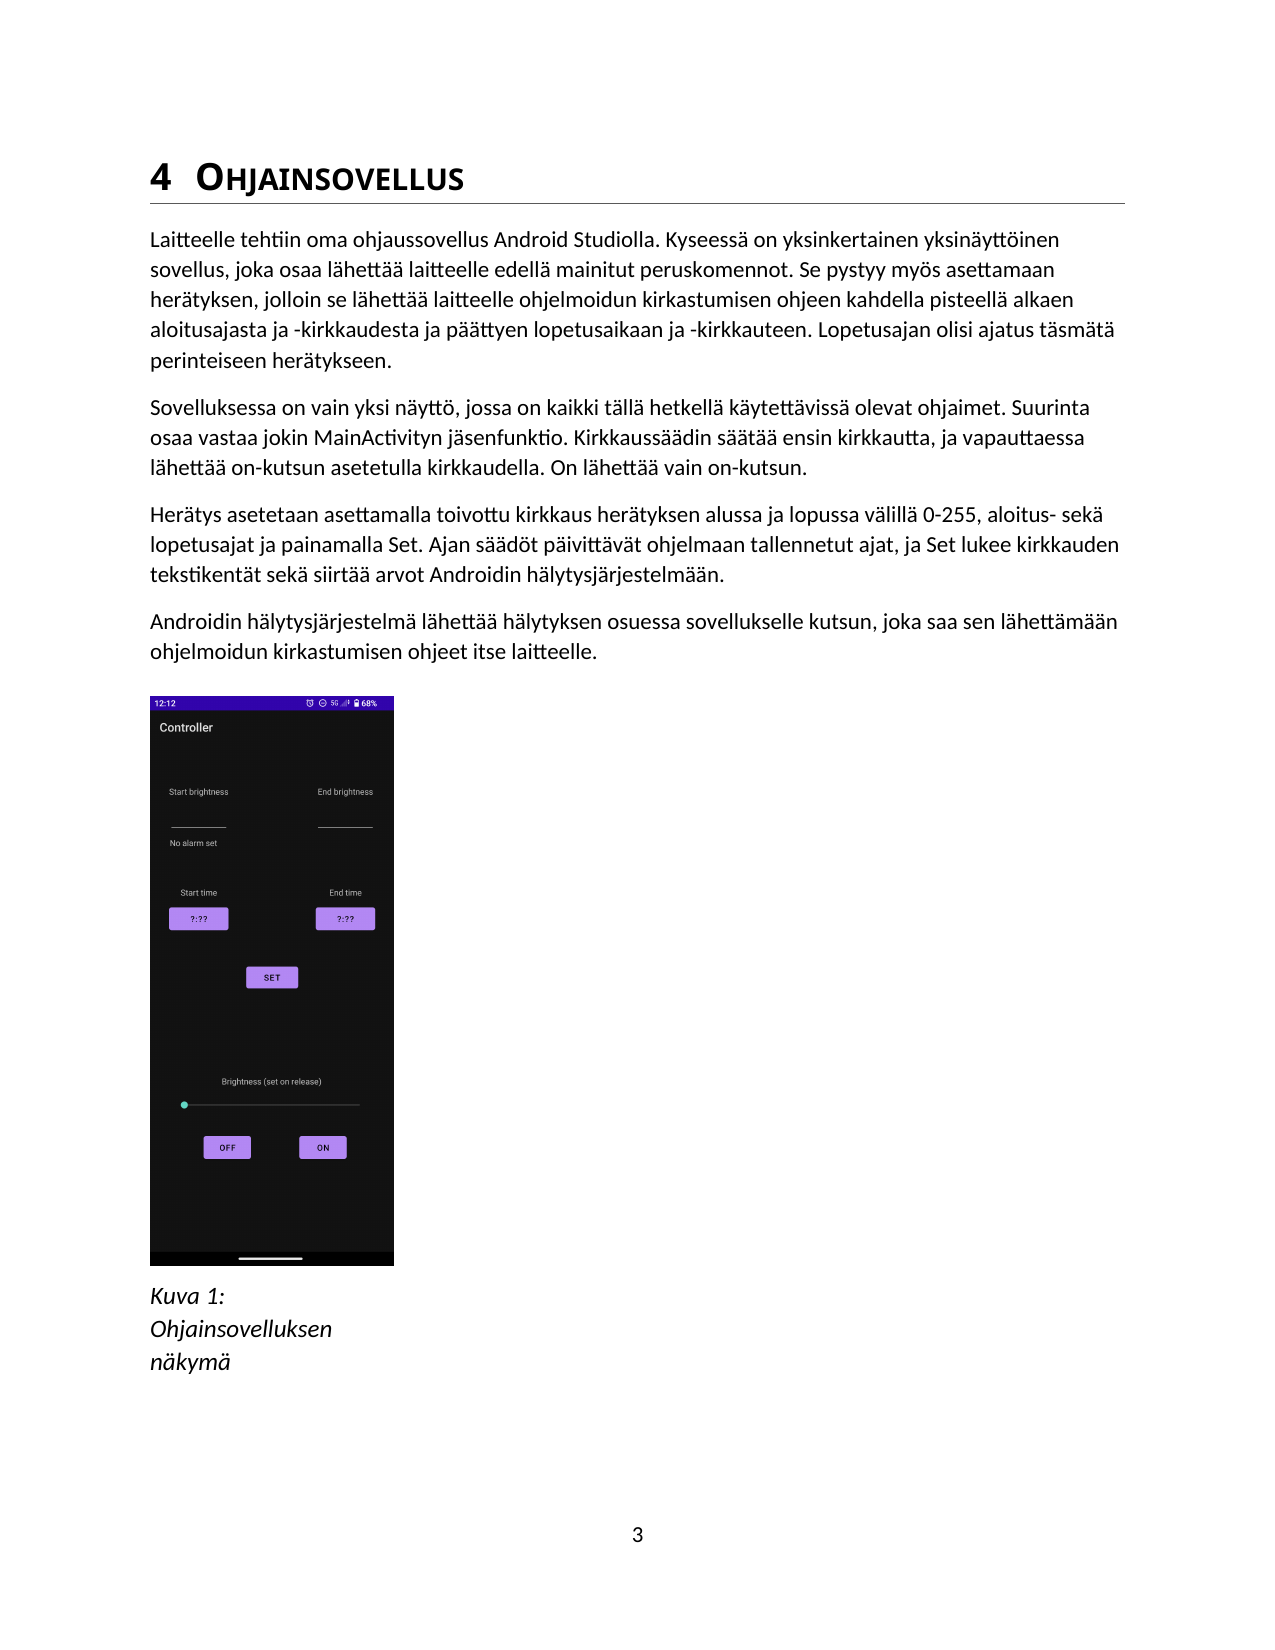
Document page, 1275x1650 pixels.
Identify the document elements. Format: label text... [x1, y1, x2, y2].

text Androidin hälytysjärjestelmä lähettää hälytyksen osuessa sovellukselle kutsun, joka saa sen lähettämään ohjelmoidun kirkastumisen ohjeet itse laitteelle. [150, 607, 1125, 665]
text Kuva 1: Ohjainsovelluksen näkymä [150, 1266, 394, 1377]
picture [150, 696, 394, 1266]
subtitle Ohjainsovellus [150, 150, 1125, 203]
text Herätys asetetaan asettamalla toivottu kirkkaus herätyksen alussa ja lopussa välillä 0-255, aloitus- sekä lopetusajat ja painamalla Set. Ajan säädöt päivittävät ohjelmaan tallennetut ajat, ja Set lukee kirkkauden tekstikentät sekä siirtää arvot Androidin hälytysjärjestelmään. [150, 500, 1125, 588]
text Sovelluksessa on vain yksi näyttö, jossa on kaikki tällä hetkellä käytettävissä olevat ohjaimet. Suurinta osaa vastaa jokin MainActivityn jäsenfunktio. Kirkkaussäädin säätää ensin kirkkautta, ja vapauttaessa lähettää on-kutsun asetetulla kirkkaudella. On lähettää vain on-kutsun. [150, 393, 1125, 481]
text Laitteelle tehtiin oma ohjaussovellus Android Studiolla. Kyseessä on yksinkertainen yksinäyttöinen sovellus, joka osaa lähettää laitteelle edellä mainitut peruskomennot. Se pystyy myös asettamaan herätyksen, jolloin se lähettää laitteelle ohjelmoidun kirkastumisen ohjeen kahdella pisteellä alkaen aloitusajasta ja -kirkkaudesta ja päättyen lopetusaikaan ja -kirkkauteen. Lopetusajan olisi ajatus täsmätä perinteiseen herätykseen. [150, 225, 1125, 374]
